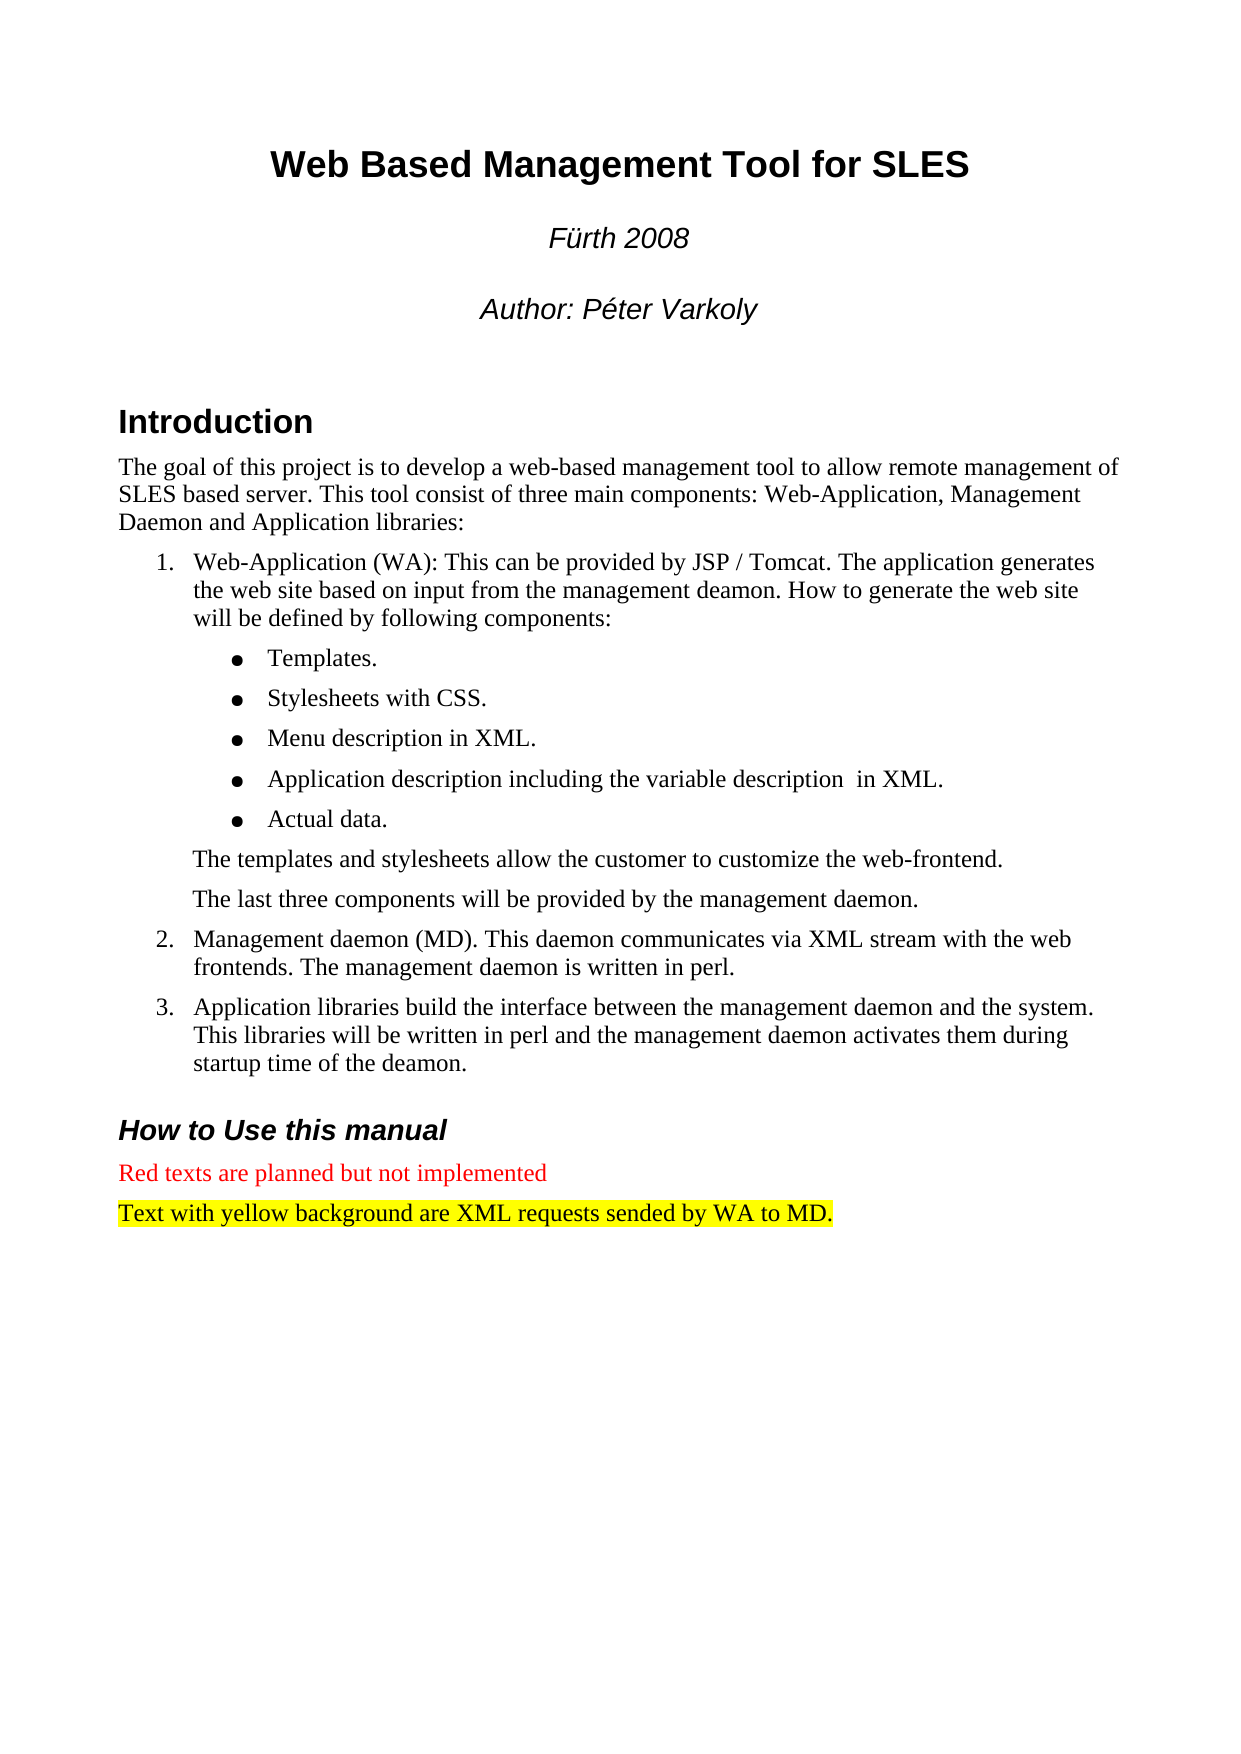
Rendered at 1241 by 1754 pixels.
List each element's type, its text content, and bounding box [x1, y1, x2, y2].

text Text with yellow background are XML requests sended by WA to MD. [118, 1199, 1122, 1227]
list Application description including the variable description in XML. [229, 765, 1122, 792]
title Web Based Management Tool for SLES [118, 143, 1122, 185]
list Templates. [229, 644, 1122, 672]
subtitle Author: Péter Varkoly [118, 293, 1122, 325]
subtitle Fürth 2008 [118, 222, 1122, 255]
subtitle How to Use this manual [118, 1114, 1122, 1147]
list Web-Application (WA): This can be provided by JSP / Tomcat. The application generates the web site based on input from the management deamon. How to generate the web site will be defined by following components: [156, 548, 1122, 632]
list Stylesheets with CSS. [229, 684, 1122, 712]
list Management daemon (MD). This daemon communicates via XML stream with the web frontends. The management daemon is written in perl. [156, 926, 1122, 981]
list Menu description in XML. [229, 724, 1122, 752]
text Red texts are planned but not implemented [118, 1159, 1122, 1187]
list Application libraries build the interface between the management daemon and the system. This libraries will be written in perl and the management daemon activates them during startup time of the deamon. [156, 993, 1122, 1077]
text The last three components will be provided by the management daemon. [192, 885, 1122, 913]
text The goal of this project is to develop a web-based management tool to allow remote management of SLES based server. This tool consist of three main components: Web-Application, Management Daemon and Application libraries: [118, 453, 1122, 536]
text The templates and stylesheets allow the customer to customize the web-frontend. [192, 845, 1122, 873]
subtitle Introduction [118, 403, 1122, 440]
list Actual data. [229, 805, 1122, 833]
